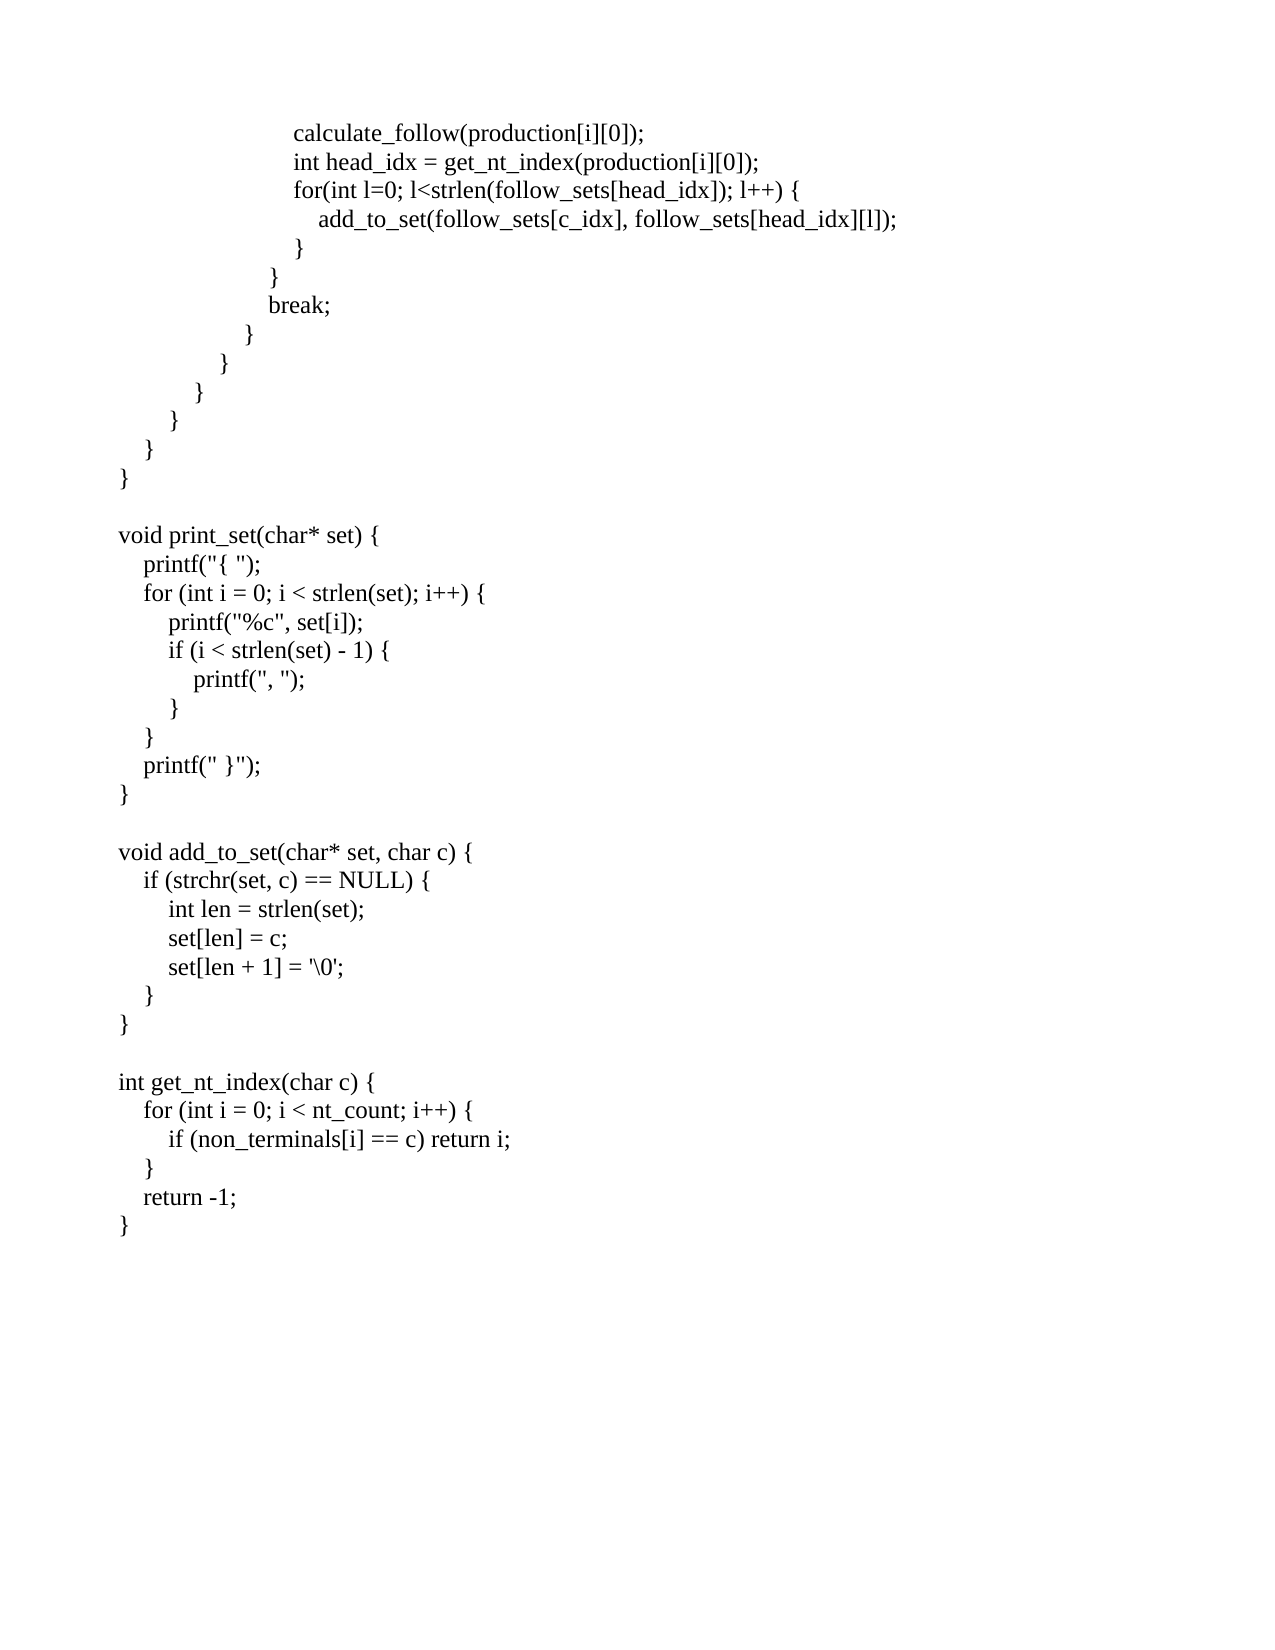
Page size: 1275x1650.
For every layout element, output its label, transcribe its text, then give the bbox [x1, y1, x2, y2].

text int head_idx = get_nt_index(production[i][0]); [118, 147, 1157, 176]
text void add_to_set(char* set, char c) { [118, 837, 1157, 866]
text printf("{ "); [118, 549, 1157, 578]
text } [118, 722, 1157, 751]
text } [118, 463, 1157, 492]
text } [118, 981, 1157, 1009]
text void print_set(char* set) { [118, 521, 1157, 549]
text int len = strlen(set); [118, 894, 1157, 923]
text return -1; [118, 1182, 1157, 1211]
text } [118, 1211, 1157, 1239]
text int get_nt_index(char c) { [118, 1067, 1157, 1096]
text for(int l=0; l<strlen(follow_sets[head_idx]); l++) { [118, 176, 1157, 204]
text set[len + 1] = '\0'; [118, 952, 1157, 981]
text add_to_set(follow_sets[c_idx], follow_sets[head_idx][l]); [118, 204, 1157, 233]
text for (int i = 0; i < strlen(set); i++) { [118, 578, 1157, 607]
text calculate_follow(production[i][0]); [118, 118, 1157, 147]
text } [118, 319, 1157, 348]
text } [118, 1009, 1157, 1038]
text if (non_terminals[i] == c) return i; [118, 1124, 1157, 1153]
text printf(" }"); [118, 751, 1157, 779]
text } [118, 348, 1157, 377]
text printf("%c", set[i]); [118, 607, 1157, 636]
text set[len] = c; [118, 923, 1157, 952]
text printf(", "); [118, 664, 1157, 693]
text if (strchr(set, c) == NULL) { [118, 866, 1157, 894]
text break; [118, 291, 1157, 319]
text } [118, 406, 1157, 434]
text } [118, 233, 1157, 262]
text } [118, 1153, 1157, 1182]
text for (int i = 0; i < nt_count; i++) { [118, 1096, 1157, 1124]
text } [118, 779, 1157, 808]
text } [118, 262, 1157, 291]
text if (i < strlen(set) - 1) { [118, 636, 1157, 664]
text } [118, 377, 1157, 406]
text } [118, 434, 1157, 463]
text } [118, 693, 1157, 722]
